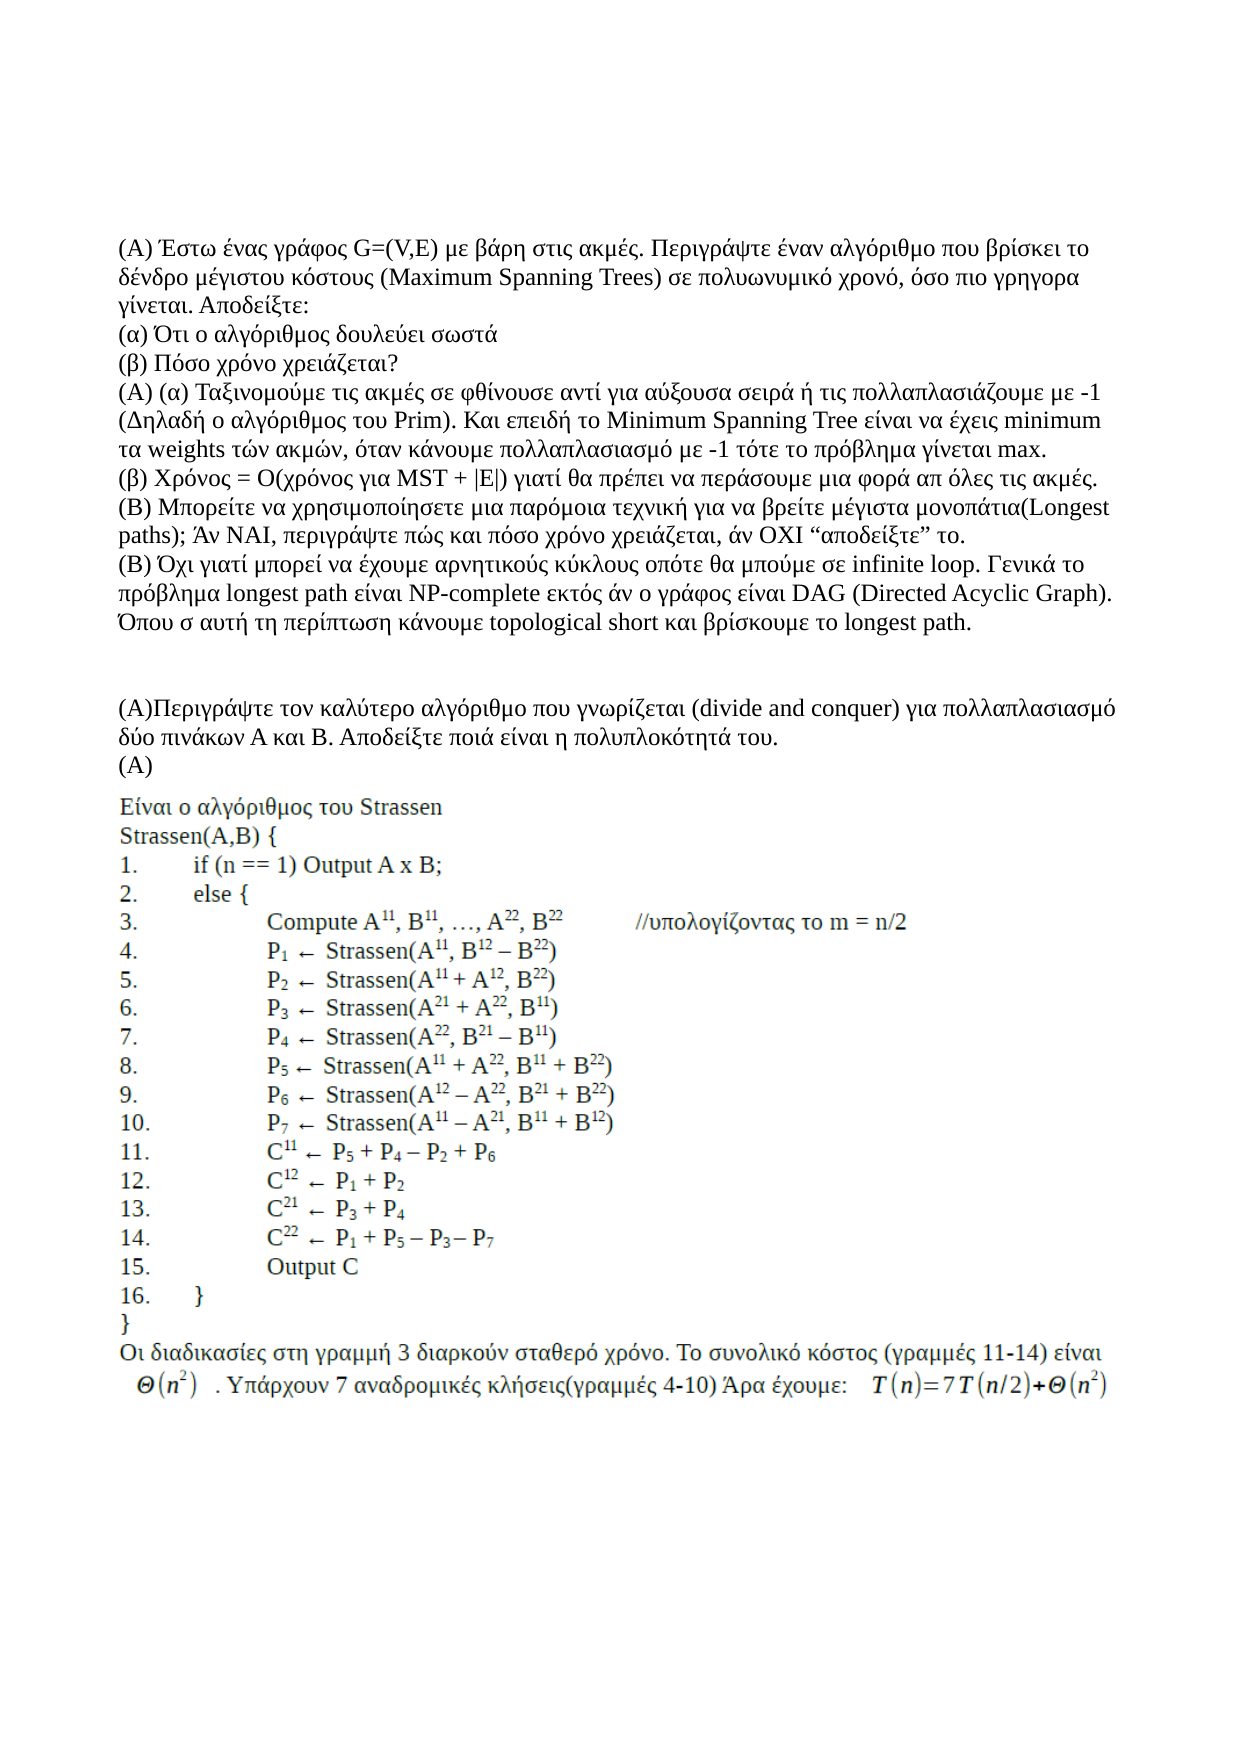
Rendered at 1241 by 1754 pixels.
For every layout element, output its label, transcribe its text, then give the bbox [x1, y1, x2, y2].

text (Α) Έστω ένας γράφος G=(V,E) με βάρη στις ακμές. Περιγράψτε έναν αλγόριθμο που βρίσκει το [118, 233, 1122, 262]
text (A) [118, 751, 1122, 779]
text (A)Περιγράψτε τον καλύτερο αλγόριθμο που γνωρίζεται (divide and conquer) για πολλαπλασιασμό δύο πινάκων Α και Β. Αποδείξτε ποιά είναι η πολυπλοκότητά του. [118, 693, 1122, 751]
text (Β) Μπορείτε να χρησιμοποίησετε μια παρόμοια τεχνική για να βρείτε μέγιστα μονοπάτια(Longest [118, 492, 1122, 521]
text (B) Όχι γιατί μπορεί να έχουμε αρνητικούς κύκλους οπότε θα μπούμε σε infinite loop. Γενικά το [118, 549, 1122, 578]
text (A) (α) Ταξινομούμε τις ακμές σε φθίνουσε αντί για αύξουσα σειρά ή τις πολλαπλασιάζουμε με -1 [118, 377, 1122, 406]
text (β) Χρόνος = O(χρόνος για MST + |E|) γιατί θα πρέπει να περάσουμε μια φορά απ όλες τις ακμές. [118, 463, 1122, 492]
text (β) Πόσο χρόνο χρειάζεται? [118, 348, 1122, 377]
picture [113, 796, 1118, 1415]
text γίνεται. Αποδείξτε: [118, 291, 1122, 319]
text δένδρο μέγιστου κόστους (Maximum Spanning Trees) σε πολυωνυμικό χρονό, όσο πιο γρηγορα [118, 262, 1122, 291]
text Όπου σ αυτή τη περίπτωση κάνουμε topological short και βρίσκουμε το longest path. [118, 607, 1122, 636]
text πρόβλημα longest path είναι NP-complete εκτός άν ο γράφος είναι DAG (Directed Acyclic Graph). [118, 578, 1122, 607]
text paths); Άν ΝΑΙ, περιγράψτε πώς και πόσο χρόνο χρειάζεται, άν ΟΧΙ “αποδείξτε” το. [118, 521, 1122, 549]
text (α) Ότι ο αλγόριθμος δουλεύει σωστά [118, 319, 1122, 348]
text (Δηλαδή ο αλγόριθμος του Prim). Και επειδή το Minimum Spanning Tree είναι να έχεις minimum τα weights τών ακμών, όταν κάνουμε πολλαπλασιασμό με -1 τότε το πρόβλημα γίνεται max. [118, 406, 1122, 463]
